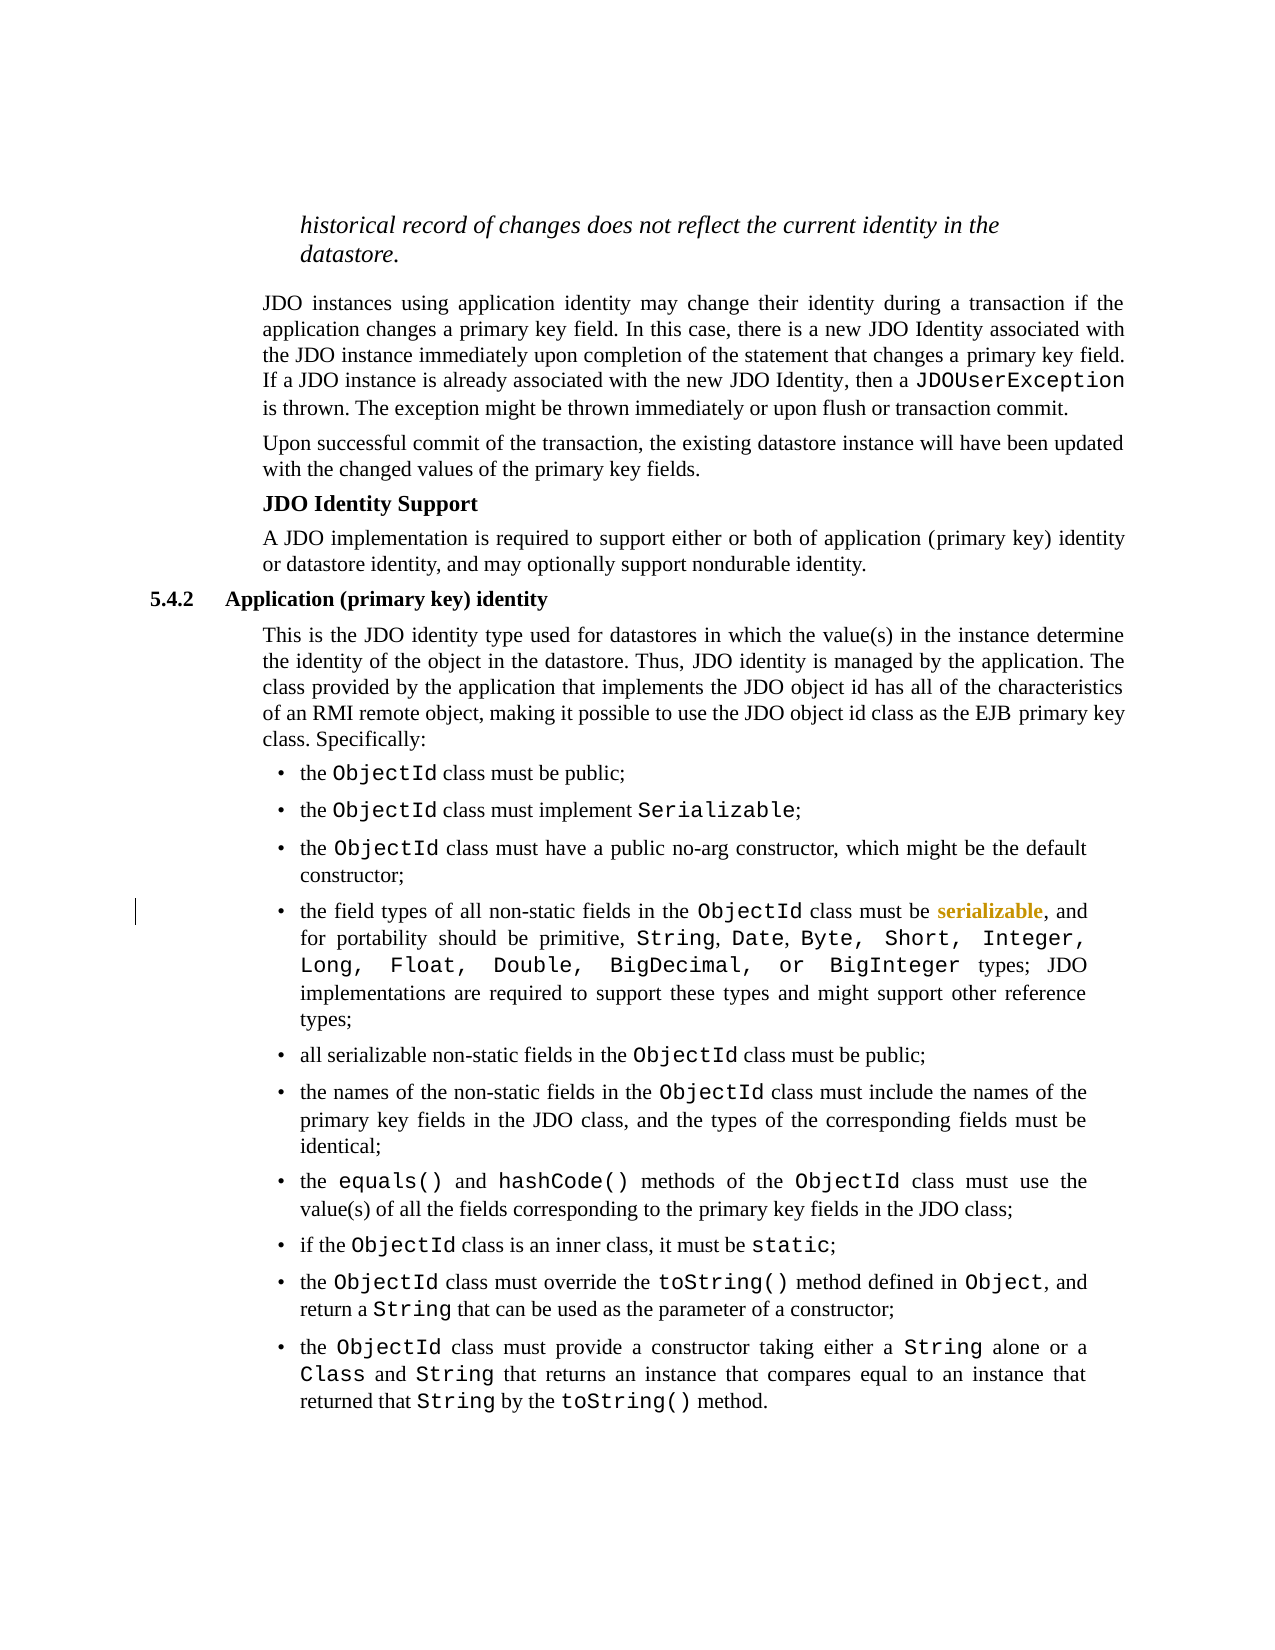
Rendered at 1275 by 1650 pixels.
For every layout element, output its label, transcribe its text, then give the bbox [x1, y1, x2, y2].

text A5.4-11 [JDO instances using application identity may change their identity during a transaction if the application changes a primary key field. In this case, there is a new JDO Identity associated with the JDO instance immediately upon completion of the statement that changes a primary key field. If a JDO instance is already associated with the new JDO Identity, then a JDOUserException is thrown. The exception might be thrown immediately or upon flush or transaction commit. [262, 289, 1125, 420]
text • the names of the non-static fields in the ObjectId class must include the names of the primary key fields in the JDO class, and the types of the corresponding fields must be identical; [277, 1079, 1087, 1158]
subtitle JDO Identity Support [150, 489, 1125, 516]
text This is the JDO identity type used for datastores in which the value(s) in the instance determine the identity of the object in the datastore. Thus, JDO identity is managed by the application. The class provided by the application that implements the JDO object id has all of the characteristics of an RMI remote object, making it possible to use the JDO object id class as the EJB primary key class. Specifically: [262, 621, 1125, 752]
text • the ObjectId class must have a public no-arg constructor, which might be the default constructor; [277, 835, 1087, 888]
text • the equals() and hashCode() methods of the ObjectId class must use the value(s) of all the fields corresponding to the primary key fields in the JDO class; [277, 1168, 1087, 1221]
text A JDO implementation is required to support either or both of application (primary key) identity or datastore identity, and may optionally support nondurable identity. [262, 524, 1125, 577]
text historical record of changes does not reflect the current identity in the datastore. [300, 210, 1087, 268]
text • the ObjectId class must implement Serializable; [277, 797, 1087, 824]
text • the field types of all non-static fields in the ObjectId class must be serializable, and for portability should be primitive, String, Date, Byte, Short, Integer, Long, Float, Double, BigDecimal, or BigInteger types; JDO implementations are required to support these types and might support other reference types; [277, 898, 1087, 1031]
text • the ObjectId class must provide a constructor taking either a String alone or a Class and String that returns an instance that compares equal to an instance that returned that String by the toString() method. [277, 1334, 1087, 1414]
text • all serializable non-static fields in the ObjectId class must be public; [277, 1042, 1087, 1068]
text • if the ObjectId class is an inner class, it must be static; [277, 1232, 1087, 1259]
text • the ObjectId class must override the toString() method defined in Object, and return a String that can be used as the parameter of a constructor; [277, 1269, 1087, 1323]
text Upon successful commit of the transaction, the existing datastore instance will have been updated with the changed values of the primary key fields.] [262, 429, 1125, 481]
text • the ObjectId class must be public; [277, 760, 1087, 787]
subtitle Application (primary key) identity [150, 585, 1125, 611]
